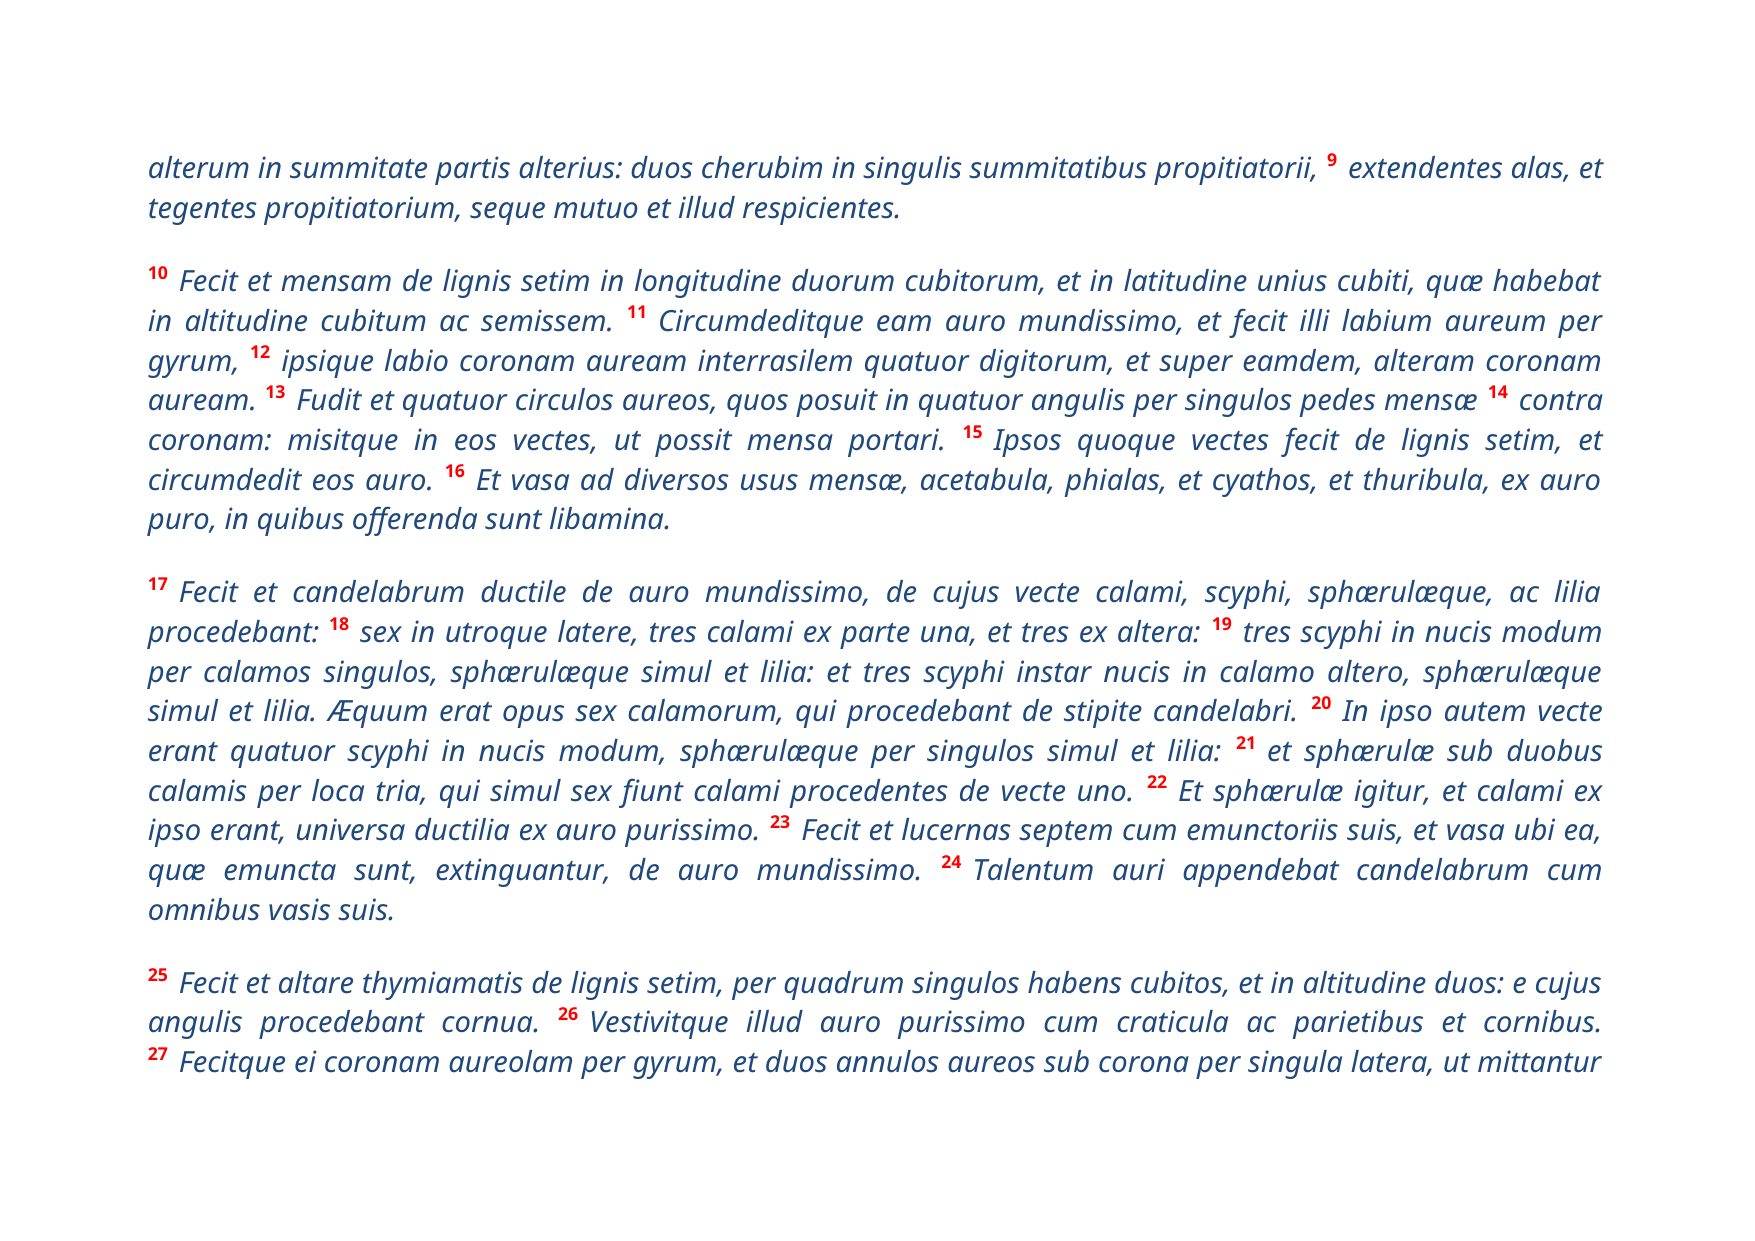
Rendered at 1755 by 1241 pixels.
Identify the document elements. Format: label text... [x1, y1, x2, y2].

text 17 Fecit et candelabrum ductile de auro mundissimo, de cujus vecte calami, scyphi, sphærulæque, ac lilia procedebant: 18 sex in utroque latere, tres calami ex parte una, et tres ex altera: 19 tres scyphi in nucis modum per calamos singulos, sphærulæque simul et lilia: et tres scyphi instar nucis in calamo altero, sphærulæque simul et lilia. Æquum erat opus sex calamorum, qui procedebant de stipite candelabri. 20 In ipso autem vecte erant quatuor scyphi in nucis modum, sphærulæque per singulos simul et lilia: 21 et sphærulæ sub duobus calamis per loca tria, qui simul sex fiunt calami procedentes de vecte uno. 22 Et sphærulæ igitur, et calami ex ipso erant, universa ductilia ex auro purissimo. 23 Fecit et lucernas septem cum emunctoriis suis, et vasa ubi ea, quæ emuncta sunt, extinguantur, de auro mundissimo. 24 Talentum auri appendebat candelabrum cum omnibus vasis suis. [148, 572, 1606, 929]
text 10 Fecit et mensam de lignis setim in longitudine duorum cubitorum, et in latitudine unius cubiti, quæ habebat in altitudine cubitum ac semissem. 11 Circumdeditque eam auro mundissimo, et fecit illi labium aureum per gyrum, 12 ipsique labio coronam auream interrasilem quatuor digitorum, et super eamdem, alteram coronam auream. 13 Fudit et quatuor circulos aureos, quos posuit in quatuor angulis per singulos pedes mensæ 14 contra coronam: misitque in eos vectes, ut possit mensa portari. 15 Ipsos quoque vectes fecit de lignis setim, et circumdedit eos auro. 16 Et vasa ad diversos usus mensæ, acetabula, phialas, et cyathos, et thuribula, ex auro puro, in quibus offerenda sunt libamina. [148, 260, 1606, 538]
text 25 Fecit et altare thymiamatis de lignis setim, per quadrum singulos habens cubitos, et in altitudine duos: e cujus angulis procedebant cornua. 26 Vestivitque illud auro purissimo cum craticula ac parietibus et cornibus. 27 Fecitque ei coronam aureolam per gyrum, et duos annulos aureos sub corona per singula latera, ut mittantur [148, 962, 1606, 1081]
text alterum in summitate partis alterius: duos cherubim in singulis summitatibus propitiatorii, 9 extendentes alas, et tegentes propitiatorium, seque mutuo et illud respicientes. [148, 148, 1606, 227]
